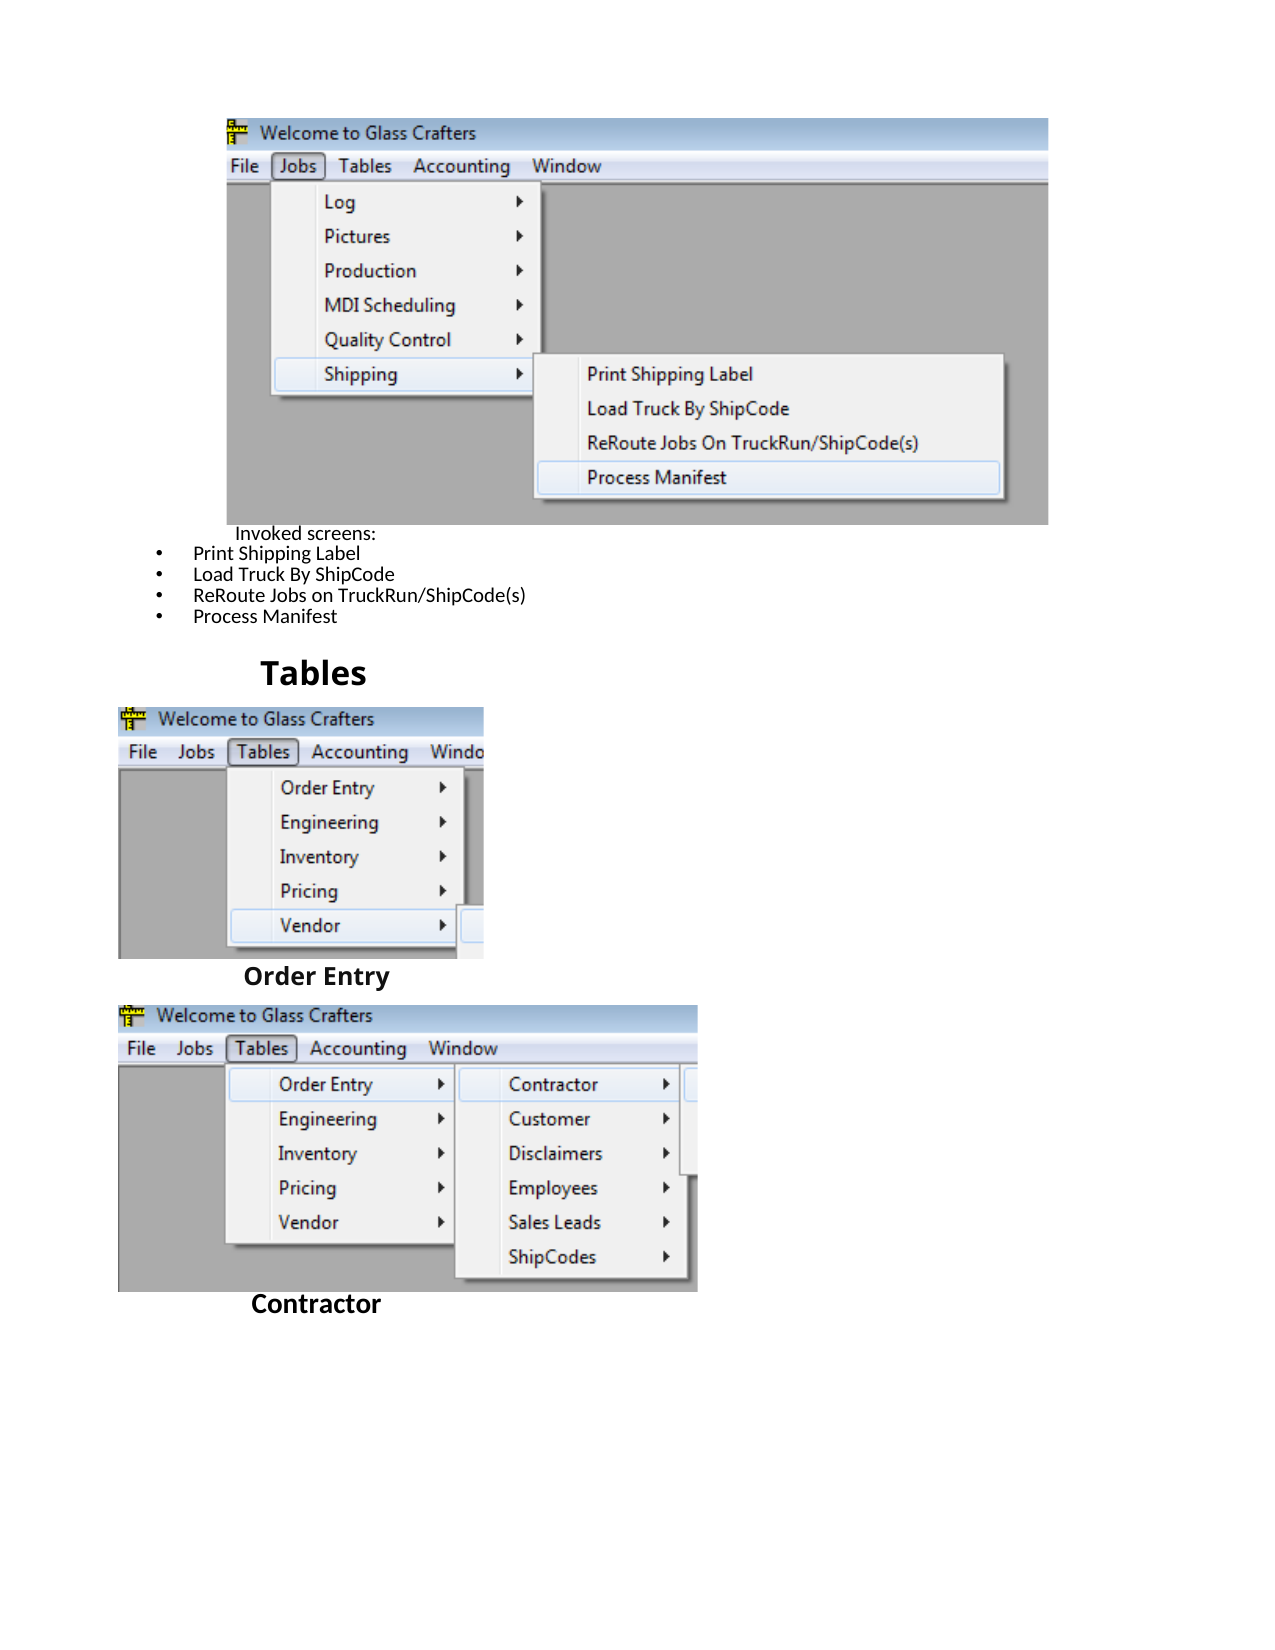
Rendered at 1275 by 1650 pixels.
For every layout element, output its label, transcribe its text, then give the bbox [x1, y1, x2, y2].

subtitle Tables [193, 649, 1157, 695]
list ReRoute Jobs on TruckRun/ShipCode(s) [156, 587, 1157, 608]
subtitle Contractor [193, 1018, 1157, 1320]
subtitle Order Entry [193, 709, 1157, 993]
text Invoked screens: [193, 118, 1157, 545]
list Print Shipping Label [156, 545, 1157, 566]
list Process Manifest [156, 608, 1157, 628]
list Load Truck By ShipCode [156, 566, 1157, 587]
picture [118, 707, 484, 959]
picture [226, 118, 1049, 525]
picture [118, 1005, 698, 1292]
